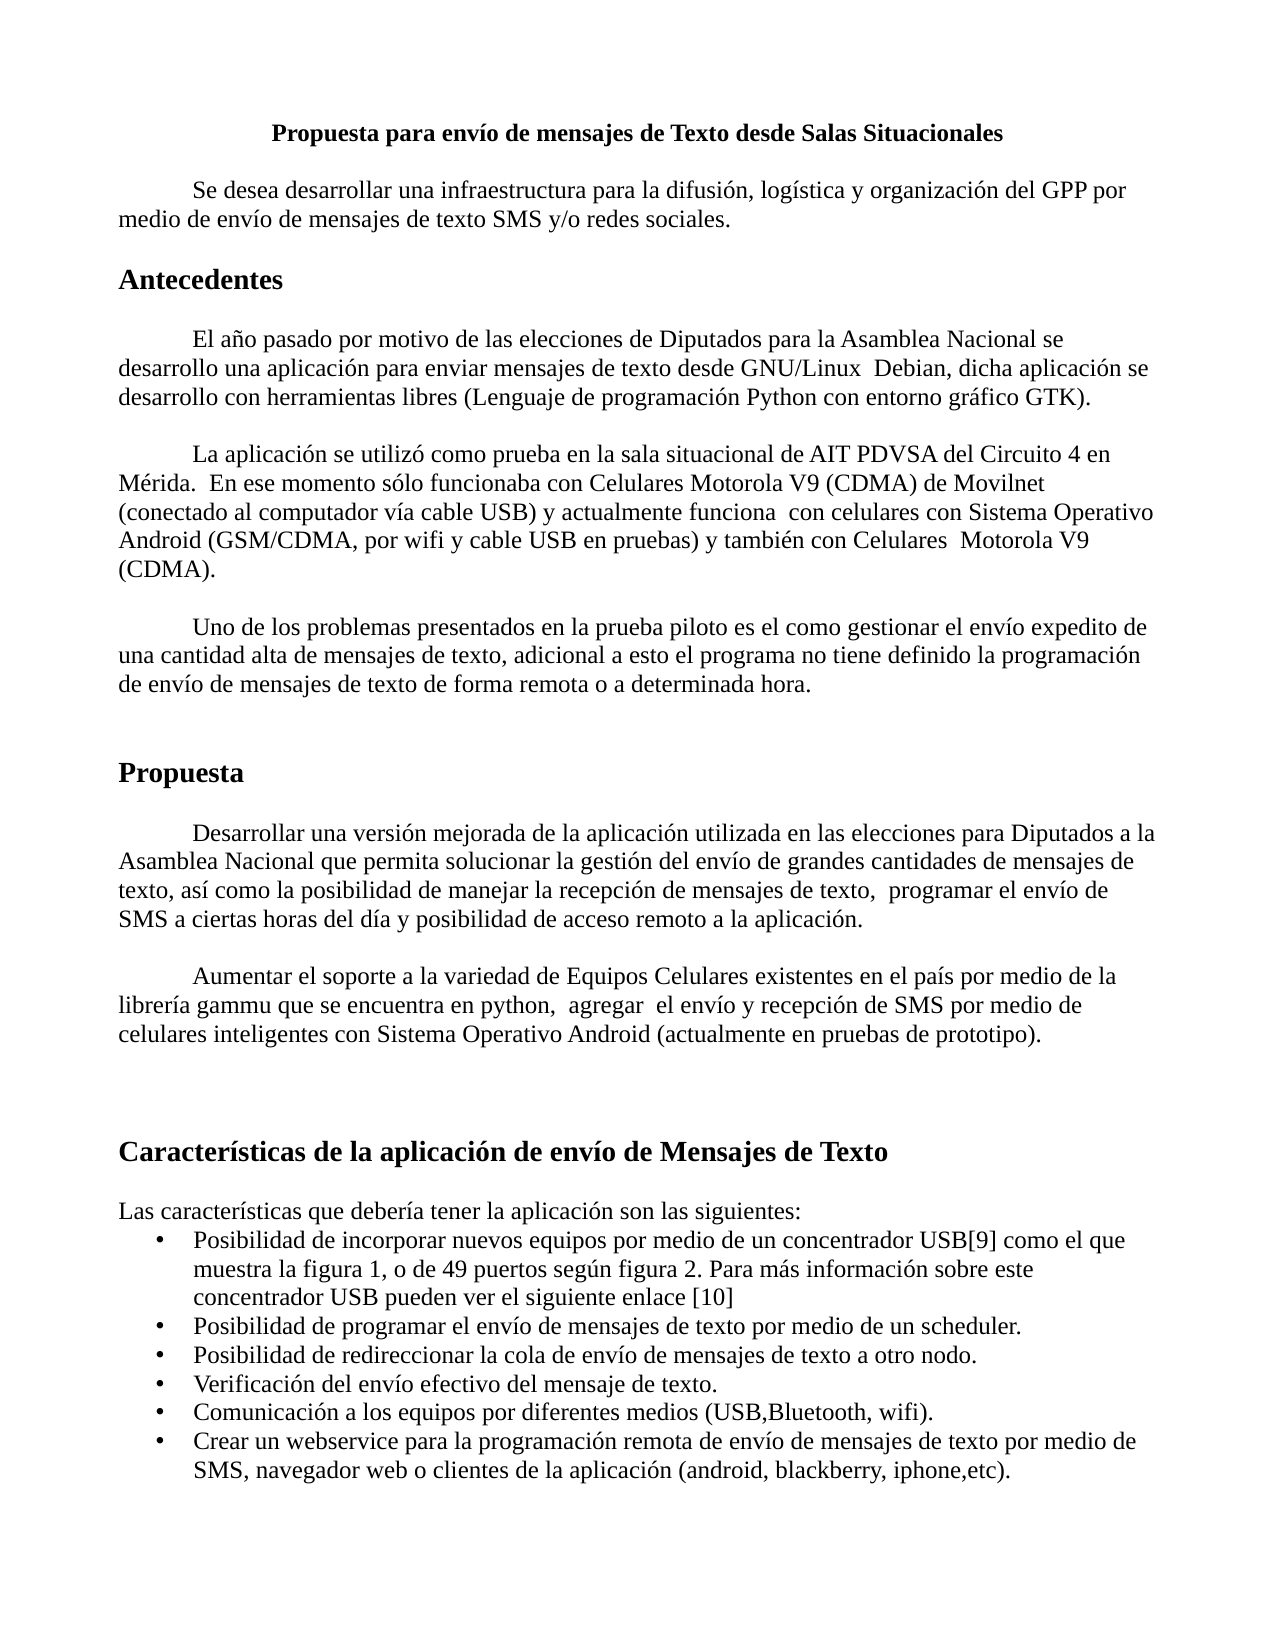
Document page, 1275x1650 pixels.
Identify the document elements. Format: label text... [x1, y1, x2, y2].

text Aumentar el soporte a la variedad de Equipos Celulares existentes en el país por medio de la librería gammu que se encuentra en python, agregar el envío y recepción de SMS por medio de celulares inteligentes con Sistema Operativo Android (actualmente en pruebas de prototipo). [118, 961, 1157, 1048]
list Posibilidad de redireccionar la cola de envío de mensajes de texto a otro nodo. [156, 1340, 1157, 1369]
text Antecedentes [118, 262, 1157, 295]
text Características de la aplicación de envío de Mensajes de Texto [118, 1134, 1157, 1167]
text Las características que debería tener la aplicación son las siguientes: [118, 1196, 1157, 1225]
list Comunicación a los equipos por diferentes medios (USB,Bluetooth, wifi). [156, 1397, 1157, 1426]
text Propuesta [118, 755, 1157, 789]
text Desarrollar una versión mejorada de la aplicación utilizada en las elecciones para Diputados a la Asamblea Nacional que permita solucionar la gestión del envío de grandes cantidades de mensajes de texto, así como la posibilidad de manejar la recepción de mensajes de texto, programar el envío de SMS a ciertas horas del día y posibilidad de acceso remoto a la aplicación. [118, 818, 1157, 933]
text El año pasado por motivo de las elecciones de Diputados para la Asamblea Nacional se desarrollo una aplicación para enviar mensajes de texto desde GNU/Linux Debian, dicha aplicación se desarrollo con herramientas libres (Lenguaje de programación Python con entorno gráfico GTK). [118, 324, 1157, 410]
list Crear un webservice para la programación remota de envío de mensajes de texto por medio de SMS, navegador web o clientes de la aplicación (android, blackberry, iphone,etc). [156, 1426, 1157, 1484]
list Verificación del envío efectivo del mensaje de texto. [156, 1369, 1157, 1397]
text Propuesta para envío de mensajes de Texto desde Salas Situacionales [118, 118, 1157, 147]
list Posibilidad de programar el envío de mensajes de texto por medio de un scheduler. [156, 1311, 1157, 1340]
text La aplicación se utilizó como prueba en la sala situacional de AIT PDVSA del Circuito 4 en Mérida. En ese momento sólo funcionaba con Celulares Motorola V9 (CDMA) de Movilnet (conectado al computador vía cable USB) y actualmente funciona con celulares con Sistema Operativo Android (GSM/CDMA, por wifi y cable USB en pruebas) y también con Celulares Motorola V9 (CDMA). [118, 439, 1157, 583]
list Posibilidad de incorporar nuevos equipos por medio de un concentrador USB[9] como el que muestra la figura 1, o de 49 puertos según figura 2. Para más información sobre este concentrador USB pueden ver el siguiente enlace [10] [156, 1225, 1157, 1311]
text Uno de los problemas presentados en la prueba piloto es el como gestionar el envío expedito de una cantidad alta de mensajes de texto, adicional a esto el programa no tiene definido la programación de envío de mensajes de texto de forma remota o a determinada hora. [118, 612, 1157, 698]
text Se desea desarrollar una infraestructura para la difusión, logística y organización del GPP por medio de envío de mensajes de texto SMS y/o redes sociales. [118, 176, 1157, 233]
